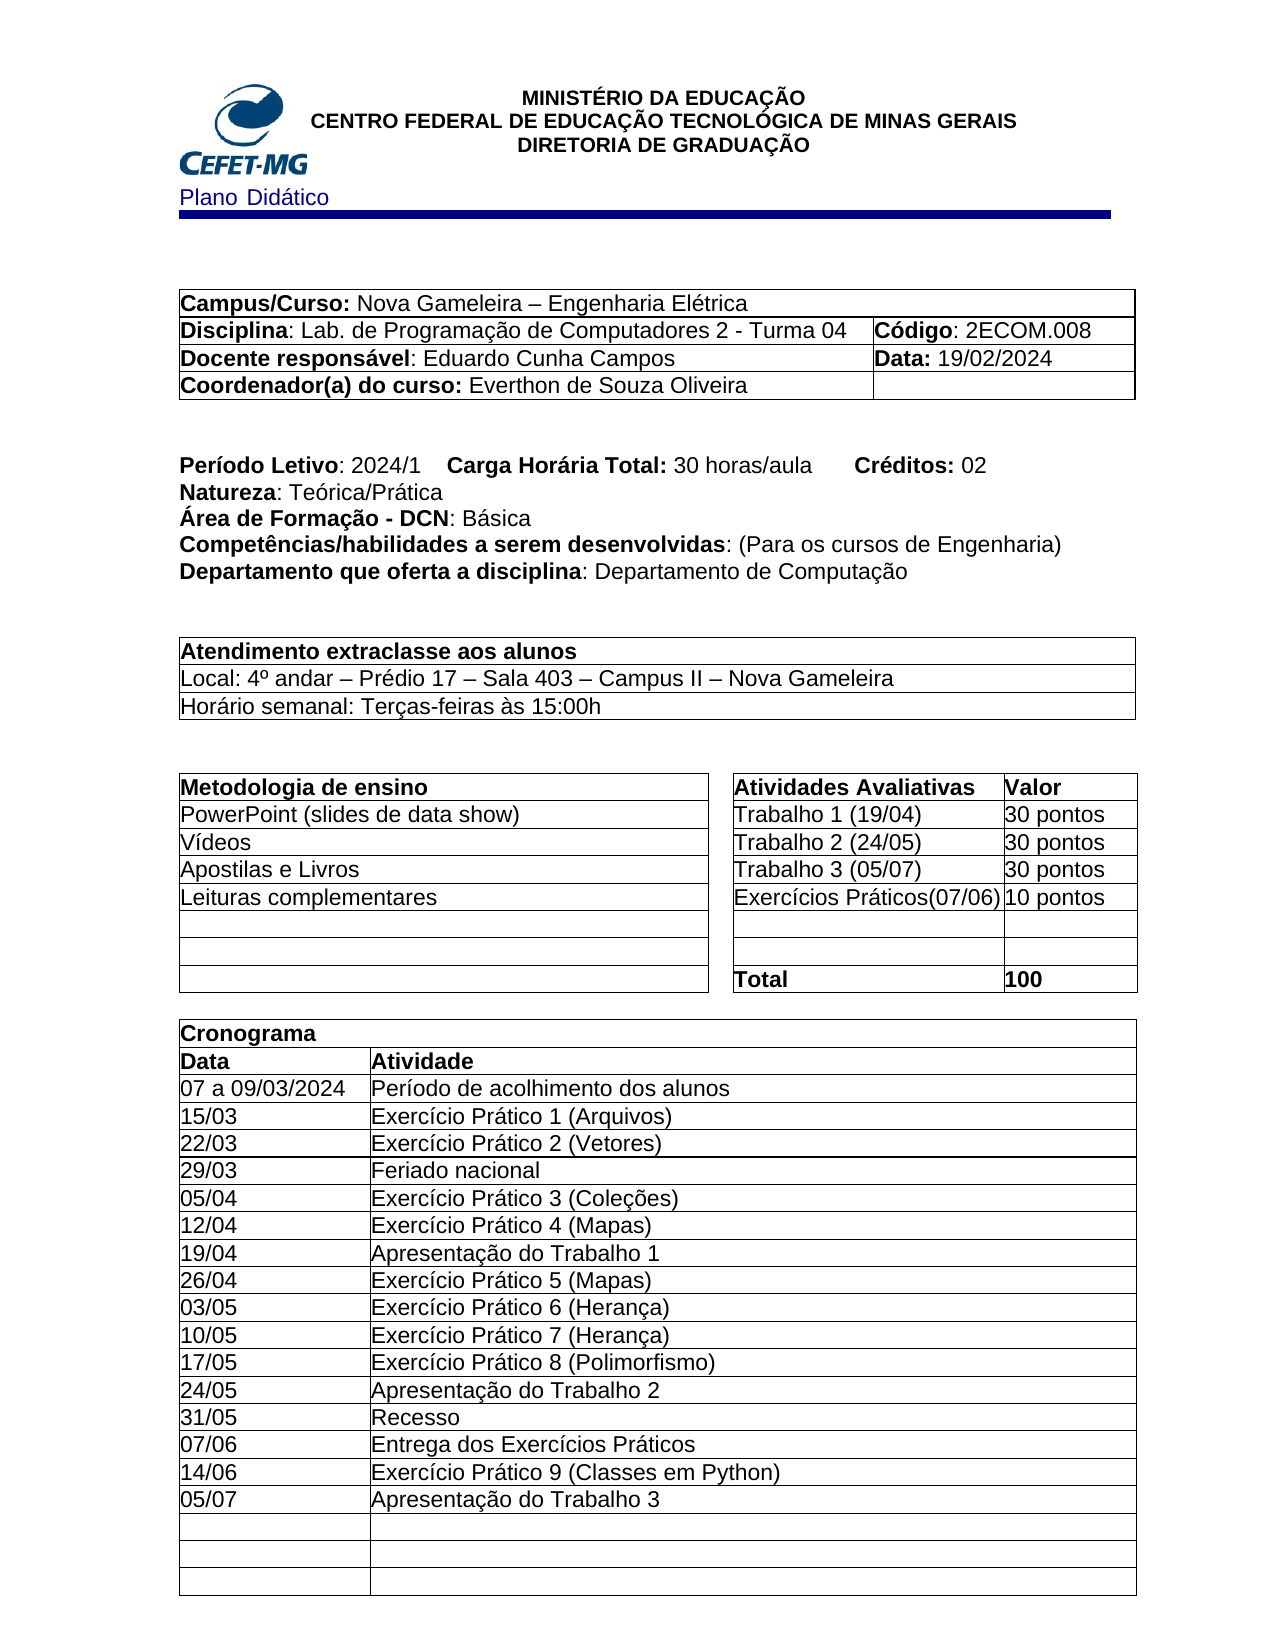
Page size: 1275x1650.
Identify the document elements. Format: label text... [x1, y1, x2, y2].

table_header Atividades Avaliativas [734, 774, 1004, 800]
table_cell 17/05 [180, 1349, 370, 1376]
table_cell Trabalho 2 (24/05) [734, 829, 1004, 855]
table_cell Total [734, 966, 1004, 992]
text Período Letivo: 2024/1 Carga Horária Total: 30 horas/aula Créditos: 02 [179, 452, 1148, 479]
table_cell Exercício Prático 5 (Mapas) [371, 1267, 1136, 1293]
table_cell 15/03 [180, 1103, 370, 1129]
table_header Cronograma [180, 1020, 1136, 1047]
table_cell [371, 1568, 1136, 1595]
table_cell Trabalho 1 (19/04) [734, 801, 1004, 828]
table_cell Código: 2ECOM.008 [874, 318, 1134, 344]
table_cell Disciplina: Lab. de Programação de Computadores 2 - Turma 04 [180, 318, 873, 344]
text Natureza: Teórica/Prática [179, 479, 1148, 505]
table_cell Exercício Prático 4 (Mapas) [371, 1212, 1136, 1238]
table_cell Exercício Prático 7 (Herança) [371, 1322, 1136, 1348]
table_header Valor [1005, 774, 1137, 800]
table_cell 24/05 [180, 1377, 370, 1403]
table_header [709, 773, 733, 992]
table_cell Atividade [371, 1048, 1136, 1074]
table_cell Apresentação do Trabalho 3 [371, 1486, 1136, 1512]
table_cell 30 pontos [1005, 801, 1137, 828]
table_cell Exercício Prático 3 (Coleções) [371, 1185, 1136, 1211]
table_cell 05/04 [180, 1185, 370, 1211]
text DIRETORIA DE GRADUAÇÃO [308, 133, 1148, 157]
text CENTRO FEDERAL DE EDUCAÇÃO TECNOLÓGICA DE MINAS GERAIS [308, 109, 1148, 133]
table_cell 22/03 [180, 1130, 370, 1156]
table_cell 14/06 [180, 1459, 370, 1485]
text MINISTÉRIO DA EDUCAÇÃO [308, 85, 1148, 109]
table_cell [180, 1568, 370, 1595]
table_cell Trabalho 3 (05/07) [734, 856, 1004, 882]
table_cell Leituras complementares [180, 884, 708, 910]
table_cell [180, 911, 708, 937]
table_cell Exercício Prático 1 (Arquivos) [371, 1103, 1136, 1129]
table_cell 30 pontos [1005, 856, 1137, 882]
table_cell [371, 1514, 1136, 1540]
table_cell Recesso [371, 1404, 1136, 1430]
table_cell Exercício Prático 2 (Vetores) [371, 1130, 1136, 1156]
table_cell Entrega dos Exercícios Práticos [371, 1431, 1136, 1458]
table_cell Coordenador(a) do curso: Everthon de Souza Oliveira [180, 372, 873, 399]
table_cell Local: 4º andar – Prédio 17 – Sala 403 – Campus II – Nova Gameleira [180, 665, 1135, 692]
table_cell 19/04 [180, 1240, 370, 1266]
table_cell 10 pontos [1005, 884, 1137, 910]
table_cell [1005, 911, 1137, 937]
table_cell Exercícios Práticos(07/06) [734, 884, 1004, 910]
table_cell 31/05 [180, 1404, 370, 1430]
table_cell 30 pontos [1005, 829, 1137, 855]
table_cell Data [180, 1048, 370, 1074]
table_cell [1005, 938, 1137, 964]
table_cell Exercício Prático 8 (Polimorfismo) [371, 1349, 1136, 1376]
table_cell [180, 1514, 370, 1540]
table_cell [180, 938, 708, 964]
table_cell Feriado nacional [371, 1158, 1136, 1184]
table_header Atendimento extraclasse aos alunos [180, 638, 1135, 664]
table_cell Horário semanal: Terças-feiras às 15:00h [180, 693, 1135, 719]
table_cell 07/06 [180, 1431, 370, 1458]
table_cell 12/04 [180, 1212, 370, 1238]
table_cell [734, 938, 1004, 964]
table_cell Vídeos [180, 829, 708, 855]
text Competências/habilidades a serem desenvolvidas: (Para os cursos de Engenharia) [179, 531, 1148, 558]
table_cell 03/05 [180, 1294, 370, 1321]
text Departamento que oferta a disciplina: Departamento de Computação [179, 558, 1148, 584]
table_cell 26/04 [180, 1267, 370, 1293]
text Área de Formação - DCN: Básica [179, 505, 1148, 531]
table_cell Apostilas e Livros [180, 856, 708, 882]
table_cell [180, 966, 708, 992]
table_header Campus/Curso: Nova Gameleira – Engenharia Elétrica [180, 290, 1134, 316]
table_cell Apresentação do Trabalho 1 [371, 1240, 1136, 1266]
table_cell 05/07 [180, 1486, 370, 1512]
table_cell [874, 372, 1134, 399]
table_cell 07 a 09/03/2024 [180, 1075, 370, 1102]
table_header Metodologia de ensino [180, 774, 708, 800]
table_cell 10/05 [180, 1322, 370, 1348]
text Plano Didático [179, 184, 1148, 210]
table_cell Exercício Prático 6 (Herança) [371, 1294, 1136, 1321]
table_cell 29/03 [180, 1158, 370, 1184]
table_cell Apresentação do Trabalho 2 [371, 1377, 1136, 1403]
table_cell [371, 1541, 1136, 1567]
table_cell Data: 19/02/2024 [874, 345, 1134, 371]
table_cell 100 [1005, 966, 1137, 992]
table_cell [734, 911, 1004, 937]
table_cell Docente responsável: Eduardo Cunha Campos [180, 345, 873, 371]
table_cell [180, 1541, 370, 1567]
table_cell Exercício Prático 9 (Classes em Python) [371, 1459, 1136, 1485]
table_cell Período de acolhimento dos alunos [371, 1075, 1136, 1102]
table_cell PowerPoint (slides de data show) [180, 801, 708, 828]
